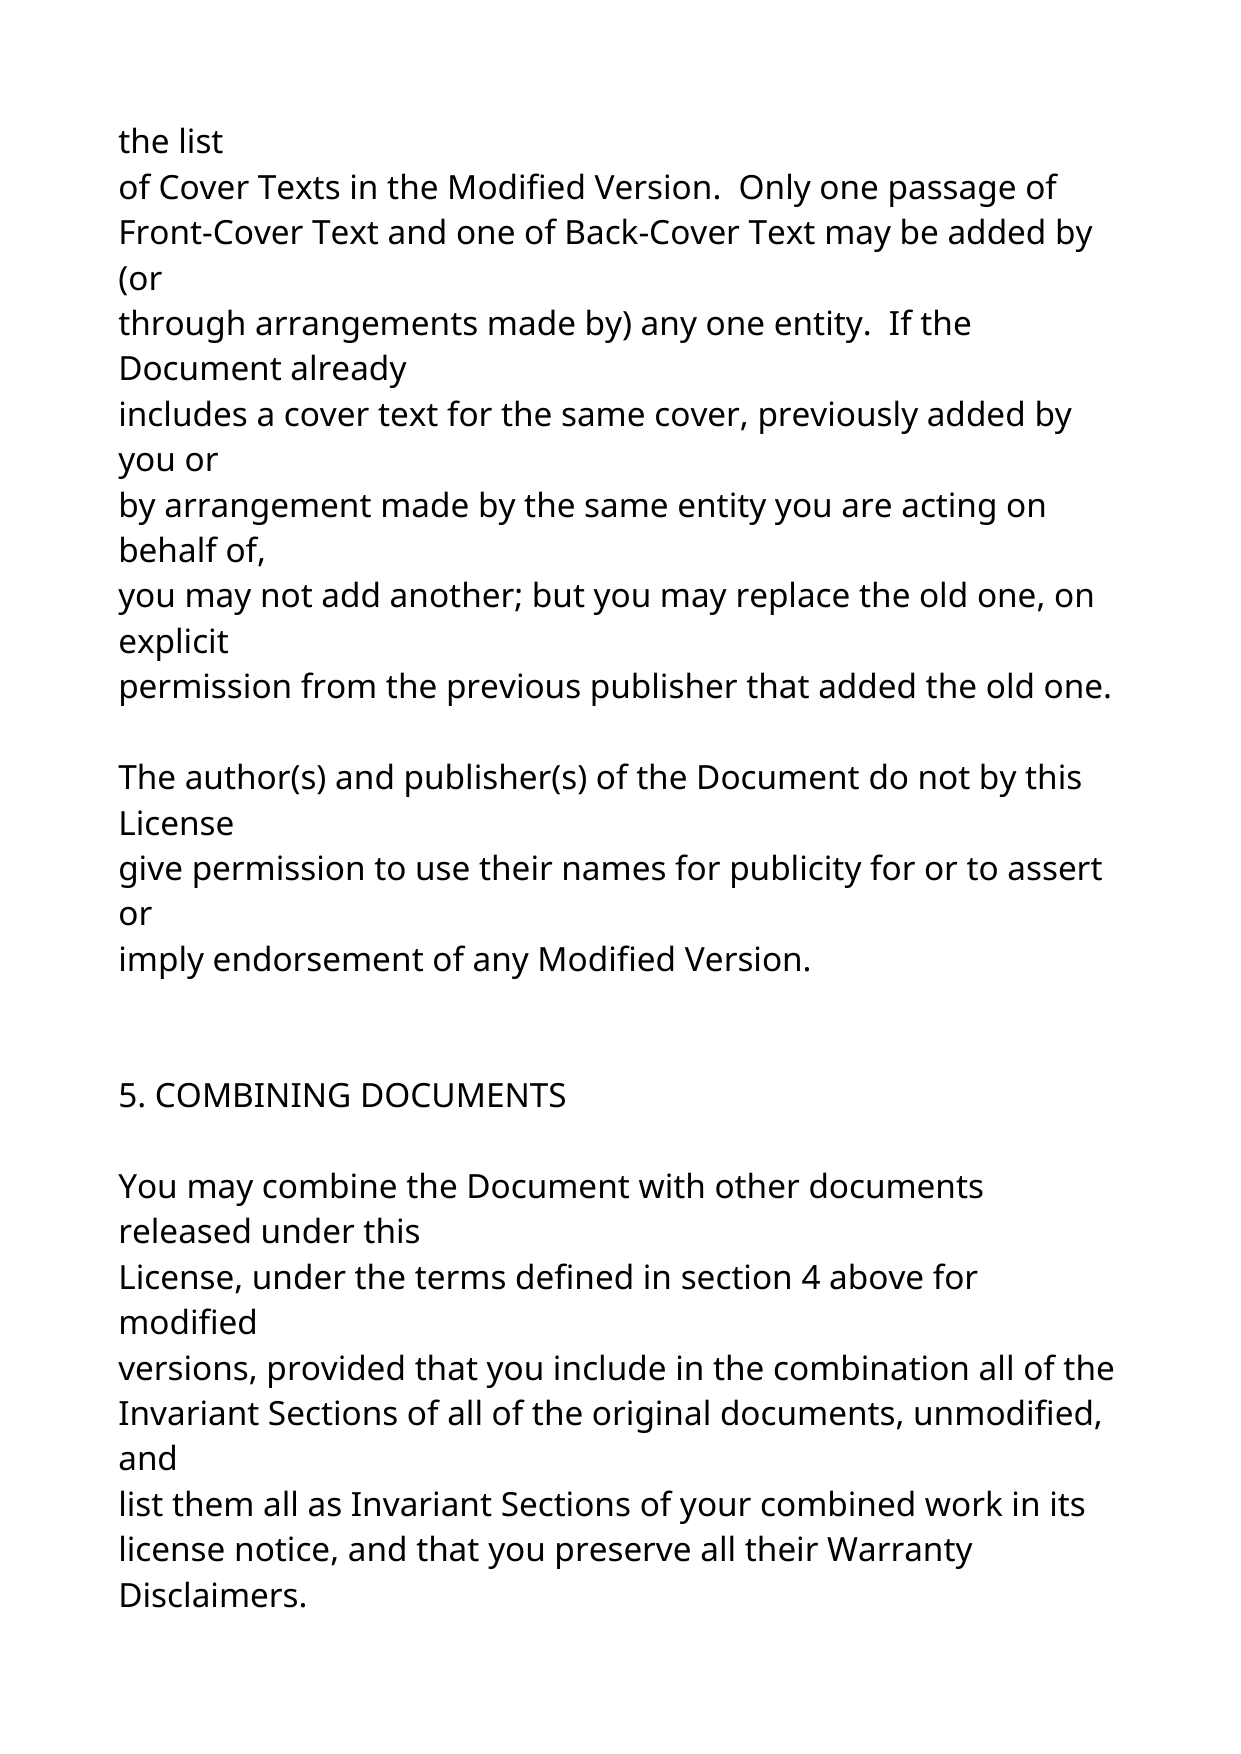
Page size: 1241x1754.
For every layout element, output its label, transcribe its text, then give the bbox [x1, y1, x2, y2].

text by arrangement made by the same entity you are acting on behalf of, [118, 481, 1122, 572]
text license notice, and that you preserve all their Warranty Disclaimers. [118, 1526, 1122, 1617]
text you may not add another; but you may replace the old one, on explicit [118, 572, 1122, 663]
text You may combine the Document with other documents released under this [118, 1163, 1122, 1253]
text the list [118, 118, 1122, 163]
text Invariant Sections of all of the original documents, unmodified, and [118, 1390, 1122, 1481]
text versions, provided that you include in the combination all of the [118, 1344, 1122, 1390]
text License, under the terms defined in section 4 above for modified [118, 1253, 1122, 1344]
text imply endorsement of any Modified Version. [118, 936, 1122, 981]
text includes a cover text for the same cover, previously added by you or [118, 391, 1122, 481]
text permission from the previous publisher that added the old one. [118, 663, 1122, 708]
text 5. COMBINING DOCUMENTS [118, 1072, 1122, 1117]
text The author(s) and publisher(s) of the Document do not by this License [118, 754, 1122, 845]
text list them all as Invariant Sections of your combined work in its [118, 1481, 1122, 1526]
text through arrangements made by) any one entity. If the Document already [118, 300, 1122, 391]
text Front-Cover Text and one of Back-Cover Text may be added by (or [118, 209, 1122, 300]
text give permission to use their names for publicity for or to assert or [118, 845, 1122, 936]
text of Cover Texts in the Modified Version. Only one passage of [118, 163, 1122, 209]
